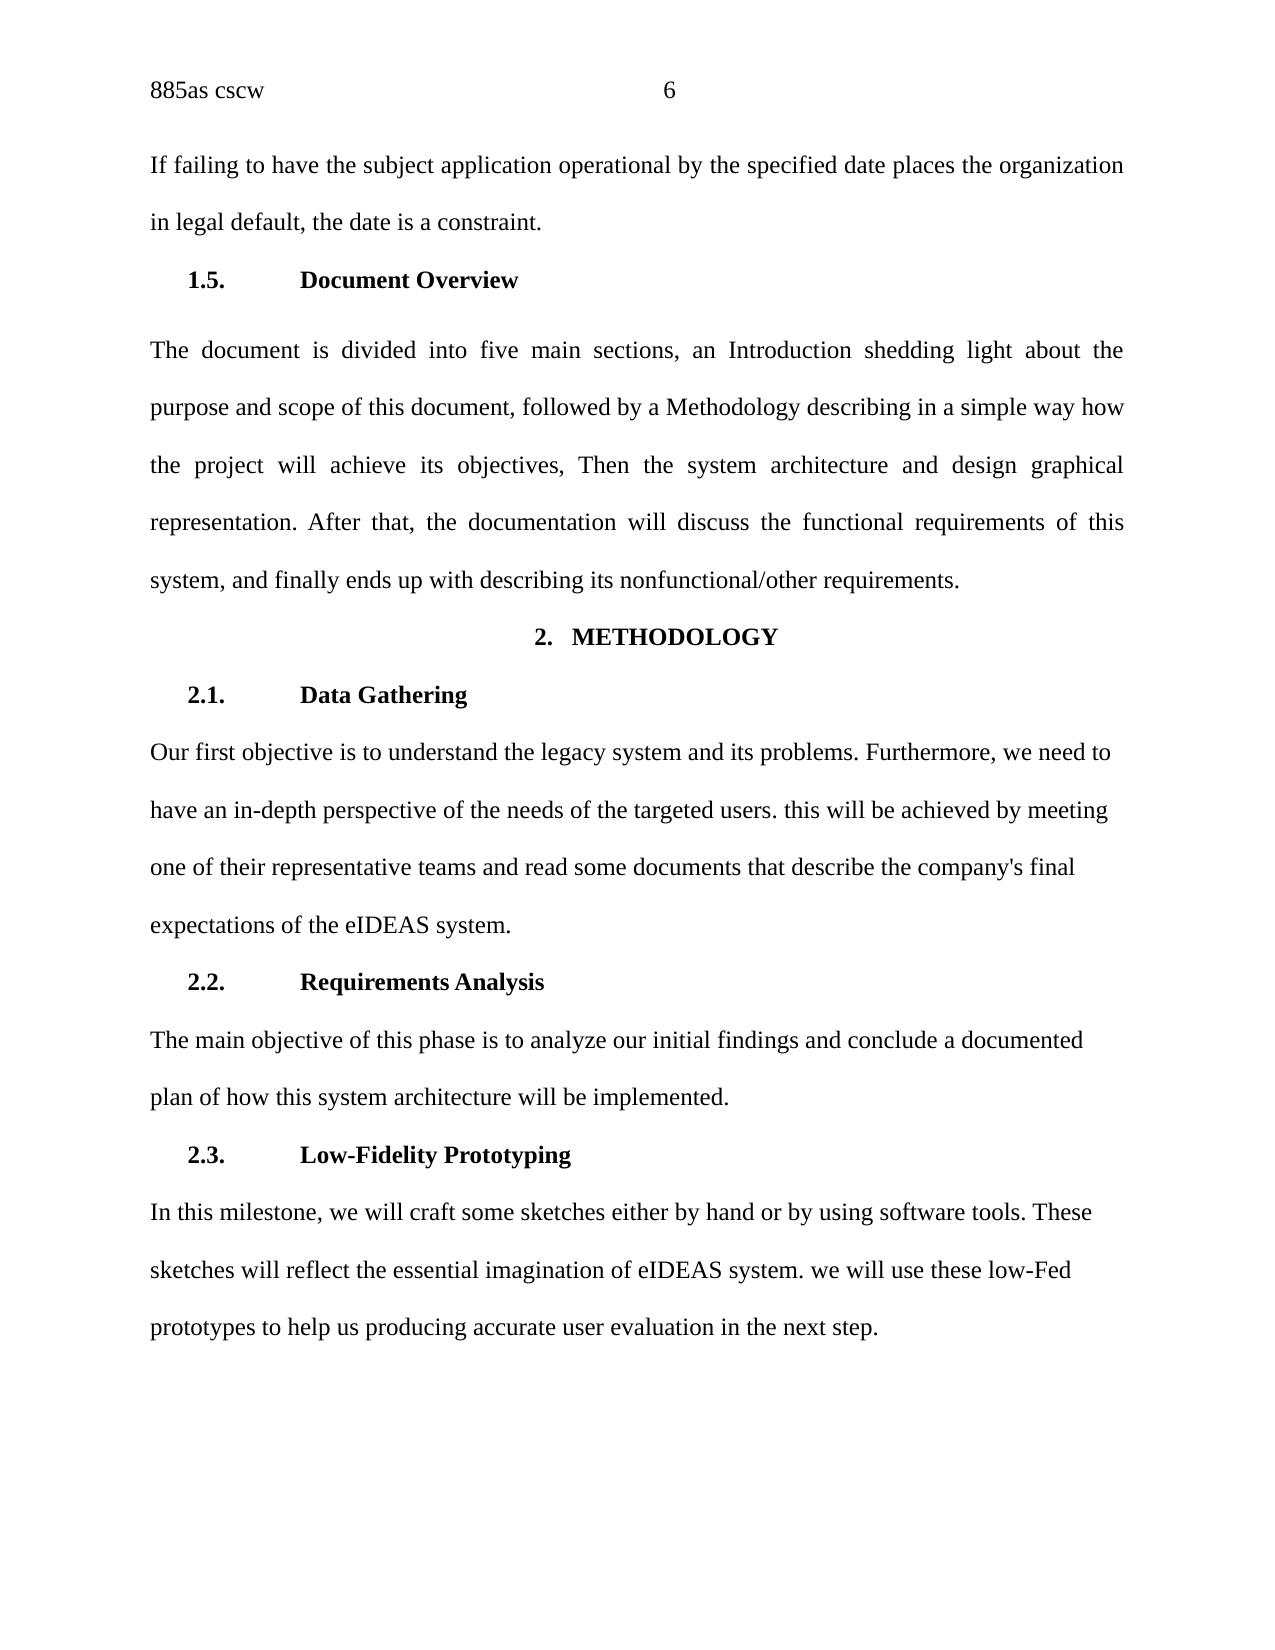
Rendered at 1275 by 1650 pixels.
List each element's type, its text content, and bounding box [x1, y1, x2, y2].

text The document is divided into five main sections, an Introduction shedding light about the purpose and scope of this document, followed by a Methodology describing in a simple way how the project will achieve its objectives, Then the system architecture and design graphical representation. After that, the documentation will discuss the functional requirements of this system, and finally ends up with describing its nonfunctional/other requirements. [150, 335, 1125, 594]
text Our first objective is to understand the legacy system and its problems. Furthermore, we need to have an in-depth perspective of the needs of the targeted users. this will be achieved by meeting one of their representative teams and read some documents that describe the company's final expectations of the eIDEAS system. [150, 737, 1125, 939]
subtitle Data Gathering [187, 680, 1125, 709]
text In this milestone, we will craft some sketches either by hand or by using software tools. These sketches will reflect the essential imagination of eIDEAS system. we will use these low-Fed prototypes to help us producing accurate user evaluation in the next step. [150, 1197, 1125, 1341]
subtitle Low-Fidelity Prototyping [187, 1140, 1125, 1169]
subtitle Requirements Analysis [187, 967, 1125, 996]
subtitle METHODOLOGY [187, 622, 1125, 651]
subtitle Document Overview [187, 265, 1125, 294]
text If failing to have the subject application operational by the specified date places the organization in legal default, the date is a constraint. [150, 150, 1125, 236]
text The main objective of this phase is to analyze our initial findings and conclude a documented plan of how this system architecture will be implemented. [150, 1025, 1125, 1111]
